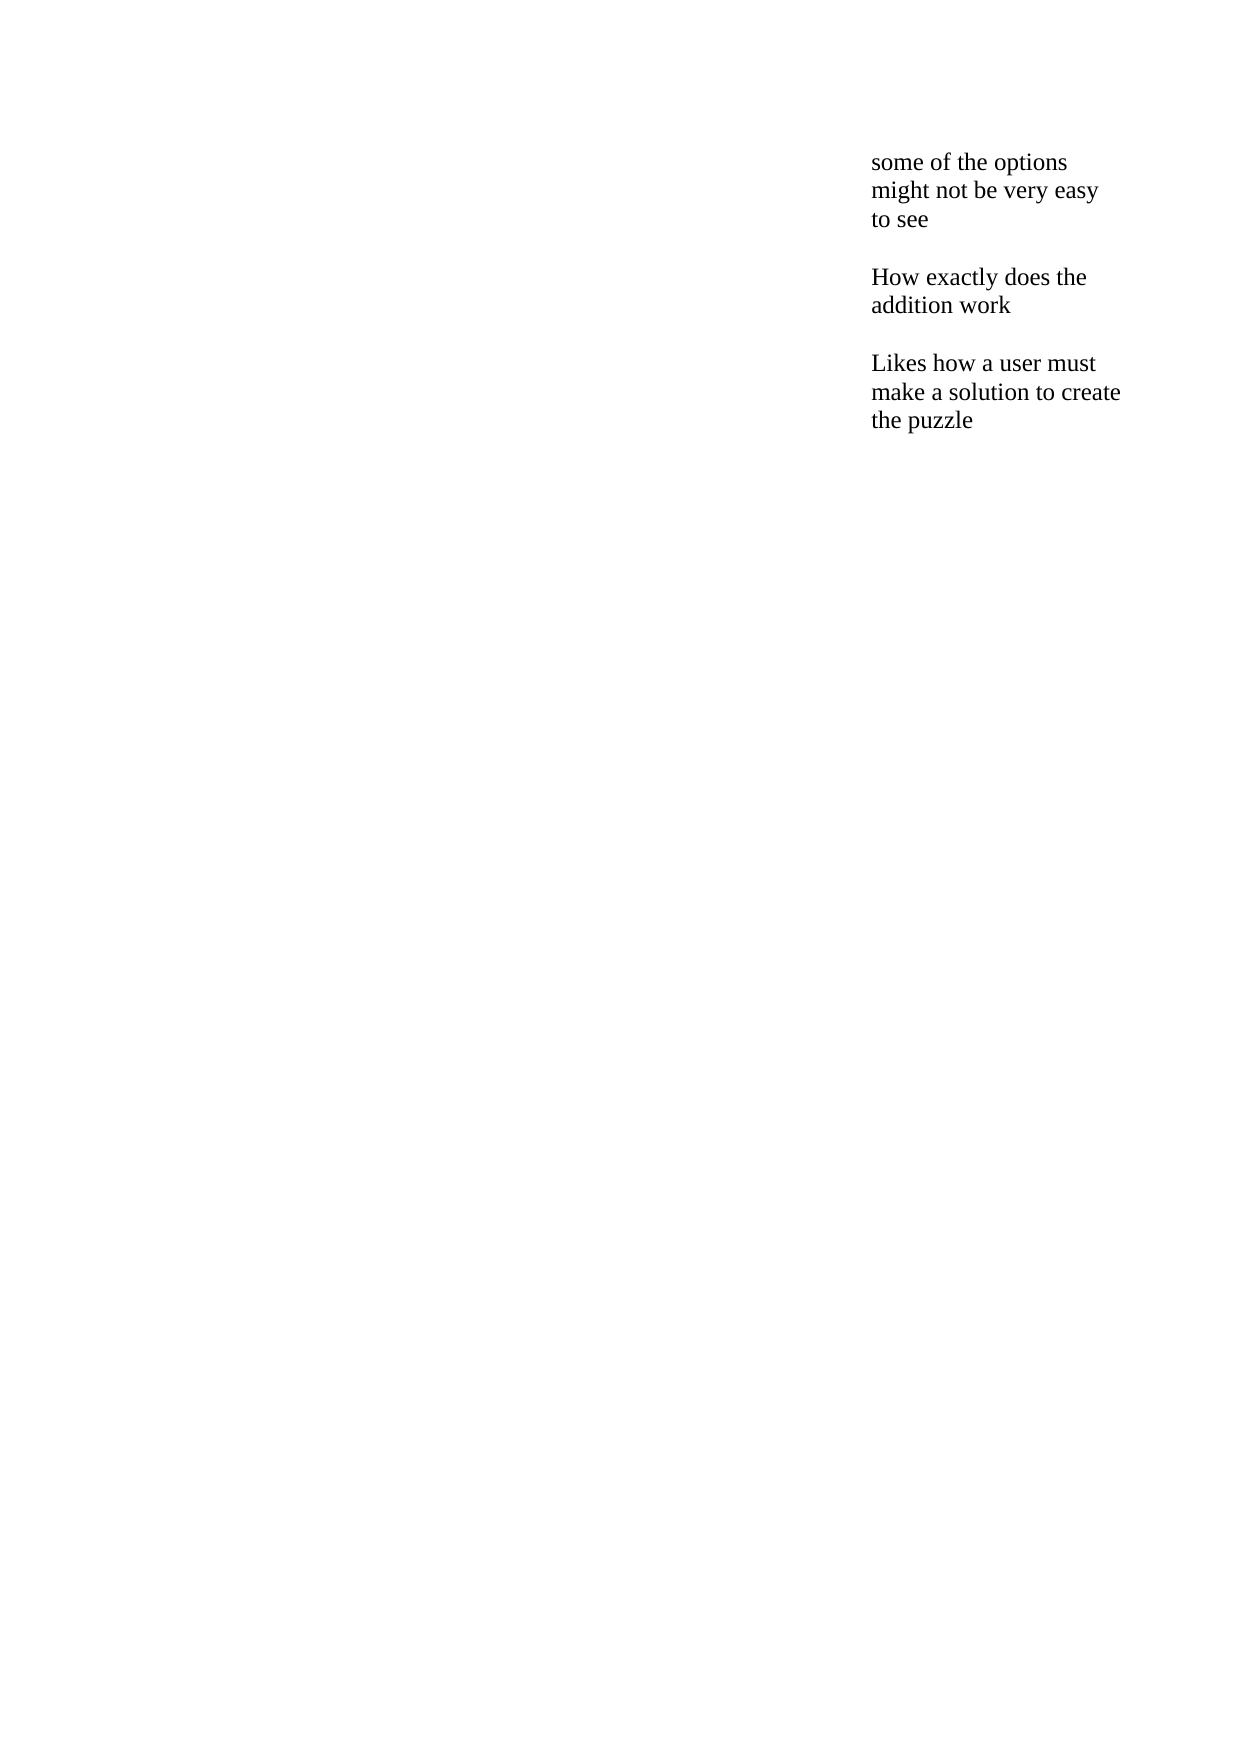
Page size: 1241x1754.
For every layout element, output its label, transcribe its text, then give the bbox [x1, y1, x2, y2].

table_cell [620, 118, 871, 434]
table_cell [118, 118, 369, 434]
table_cell [369, 118, 620, 434]
table_cell some of the options might not be very easy to see How exactly does the addition work Likes how a user must make a solution to create the puzzle [871, 118, 1122, 434]
